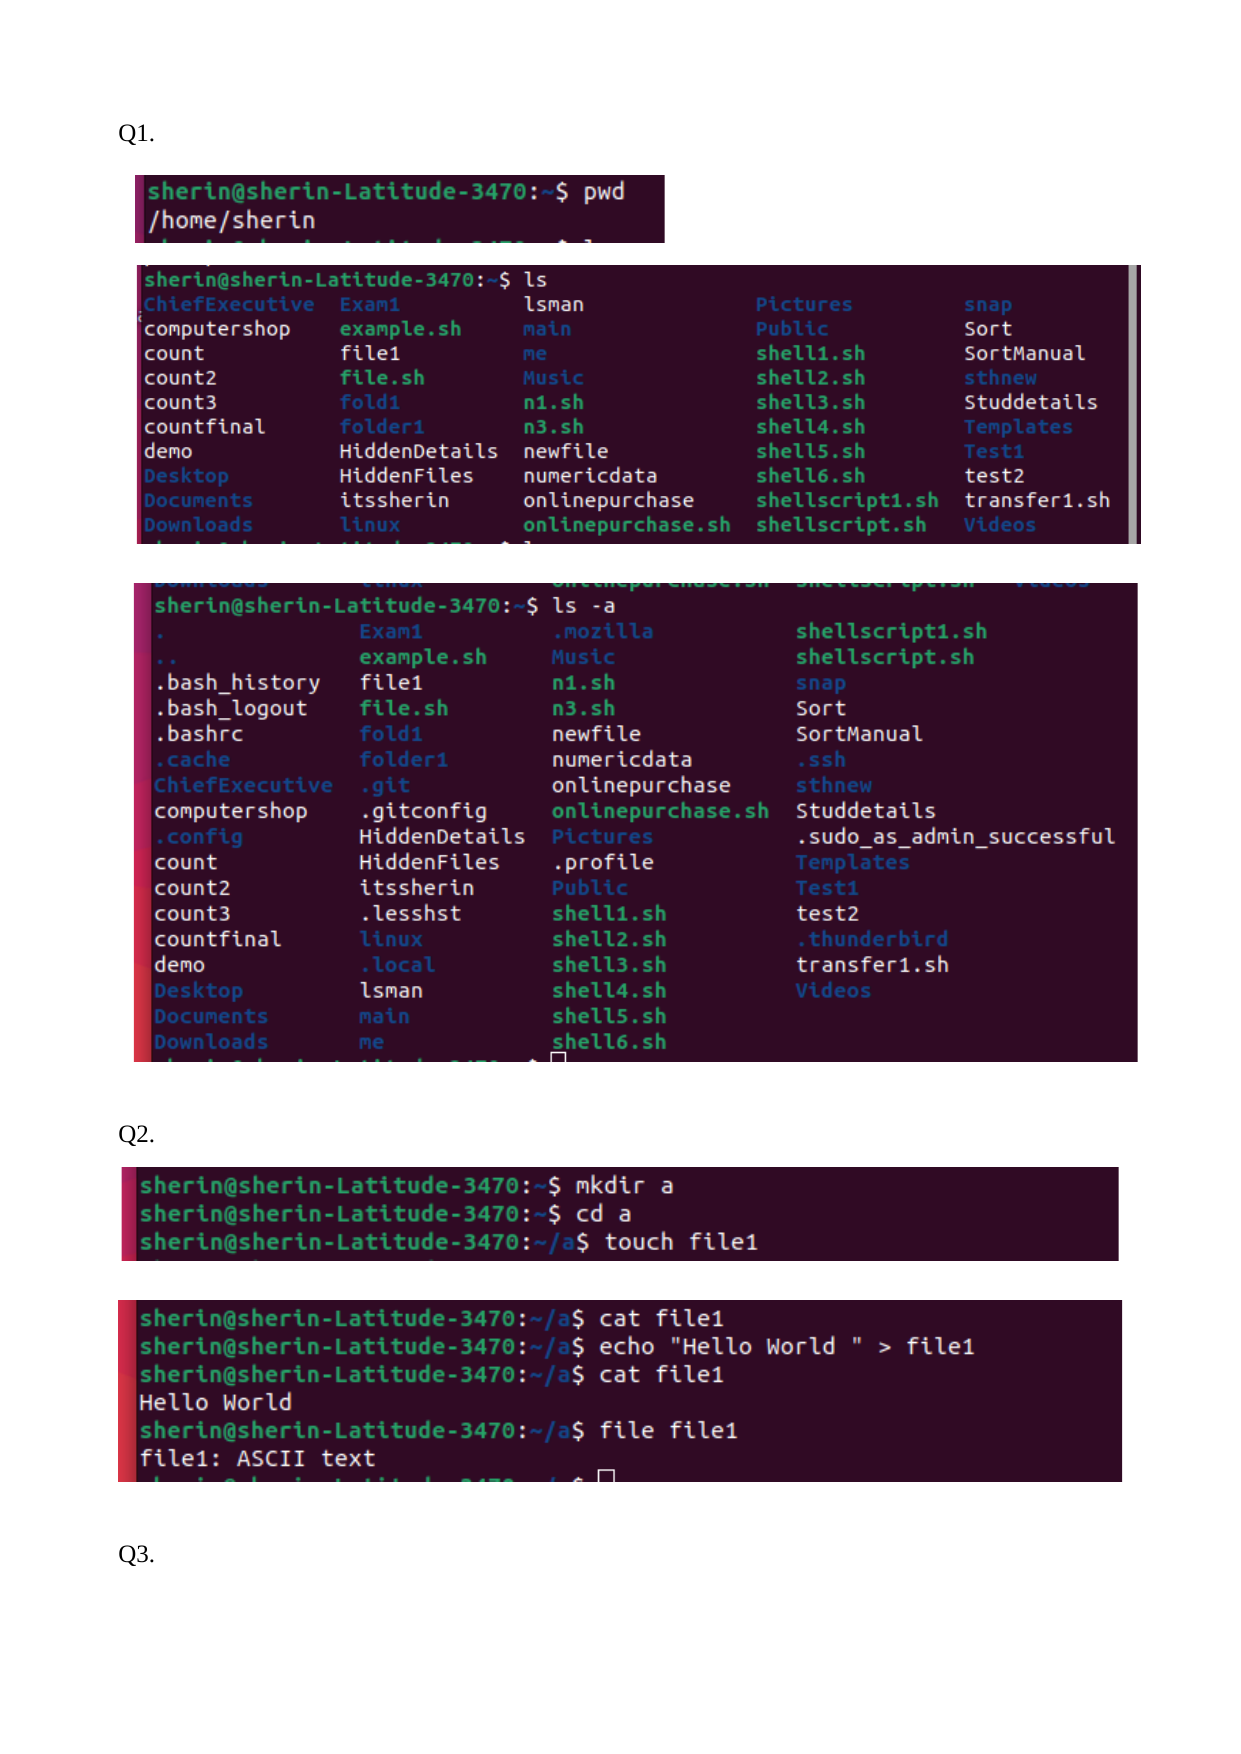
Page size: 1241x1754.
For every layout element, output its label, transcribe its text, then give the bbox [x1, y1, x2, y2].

picture [121, 1167, 1119, 1261]
text Q3. [118, 1539, 1122, 1567]
picture [136, 265, 1141, 544]
text Q2. [118, 1119, 1122, 1148]
picture [118, 1300, 1123, 1482]
text Q1. [118, 118, 1122, 147]
picture [133, 583, 1138, 1062]
picture [135, 175, 665, 243]
